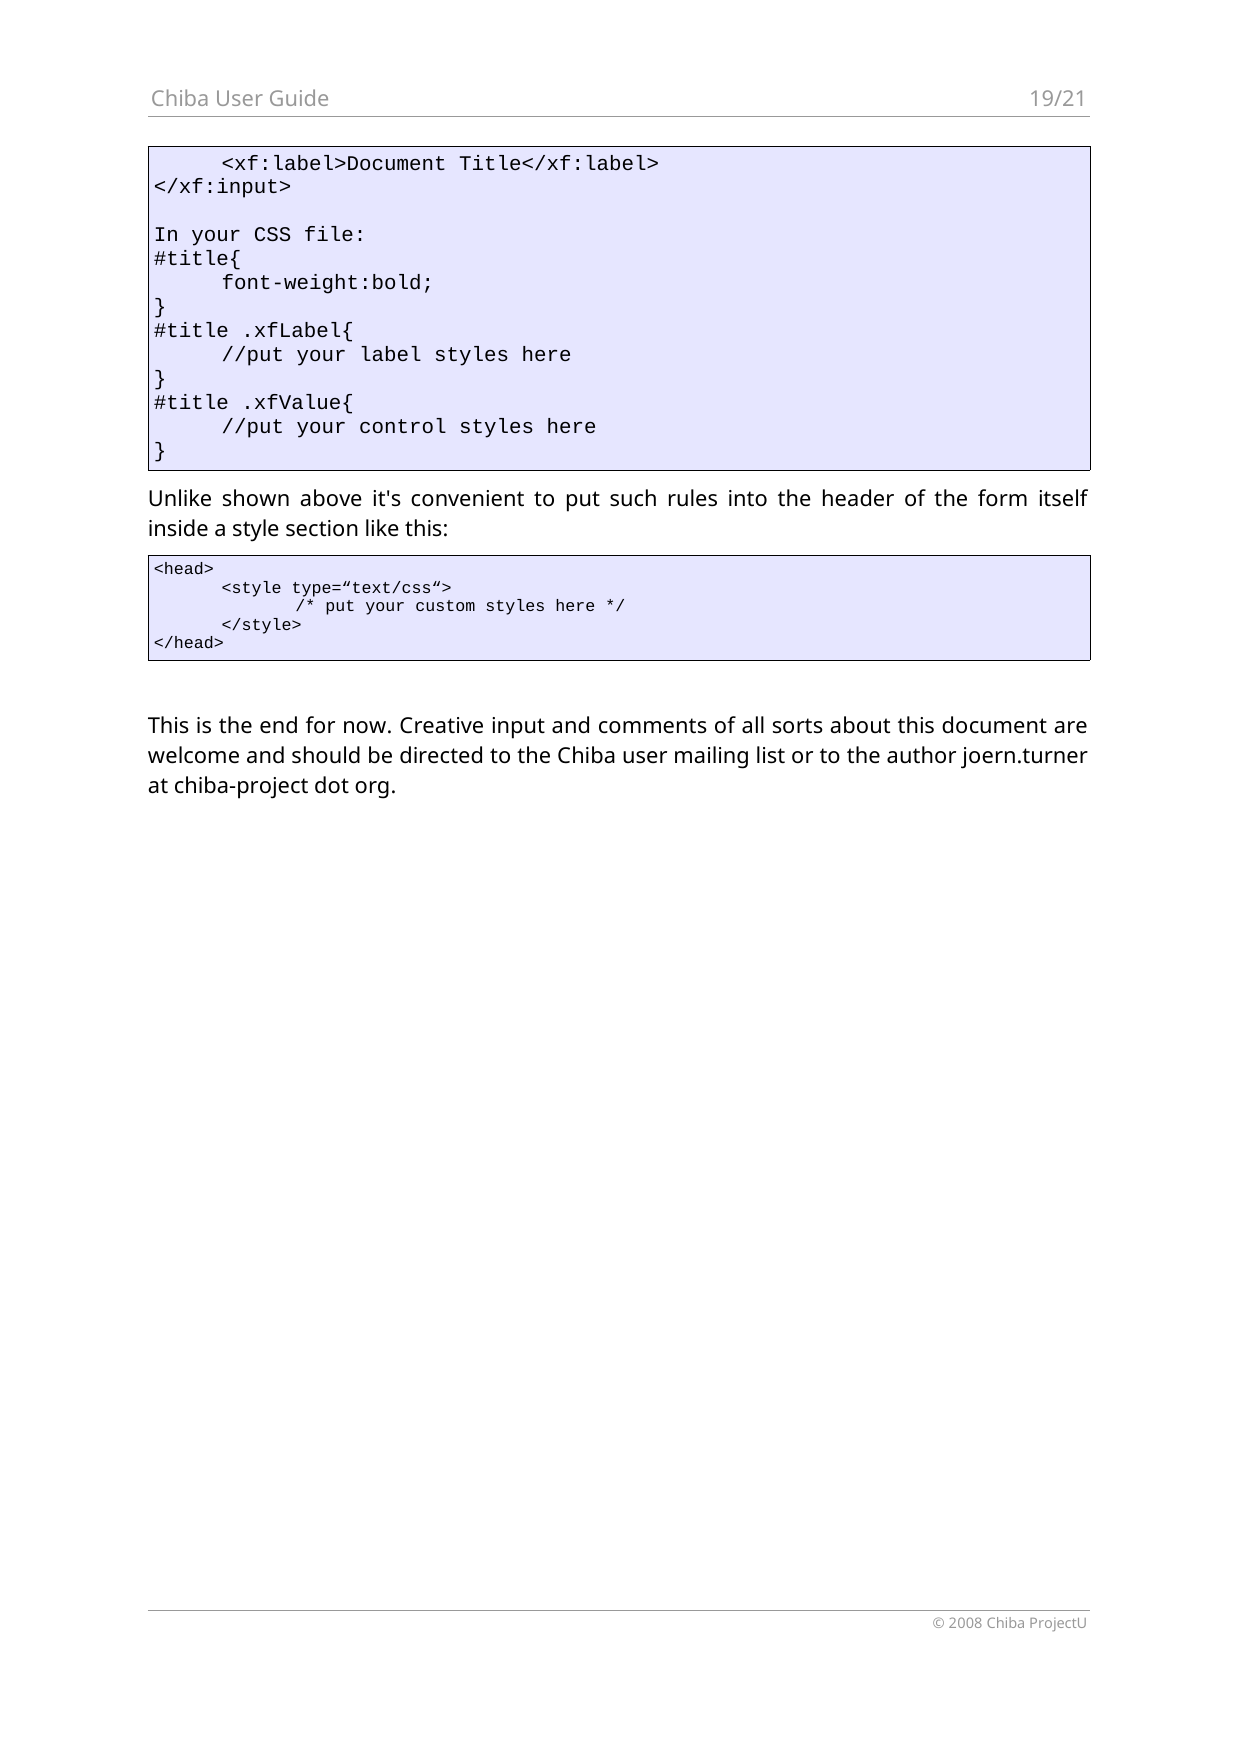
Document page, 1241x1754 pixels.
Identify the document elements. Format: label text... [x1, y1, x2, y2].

text This is the end for now. Creative input and comments of all sorts about this document are welcome and should be directed to the Chiba user mailing list or to the author joern.turner at chiba-project dot org. [148, 710, 1090, 800]
text Unlike shown above it's convenient to put such rules into the header of the form itself inside a style section like this: [148, 482, 1090, 542]
text <head> <style type=“text/css“> /* put your custom styles here */ </style> </head> [149, 556, 1090, 660]
text <xf:label>Document Title</xf:label> </xf:input> In your CSS file: #title{ font-weight:bold; } #title .xfLabel{ //put your label styles here } #title .xfValue{ //put your control styles here } [149, 147, 1090, 470]
